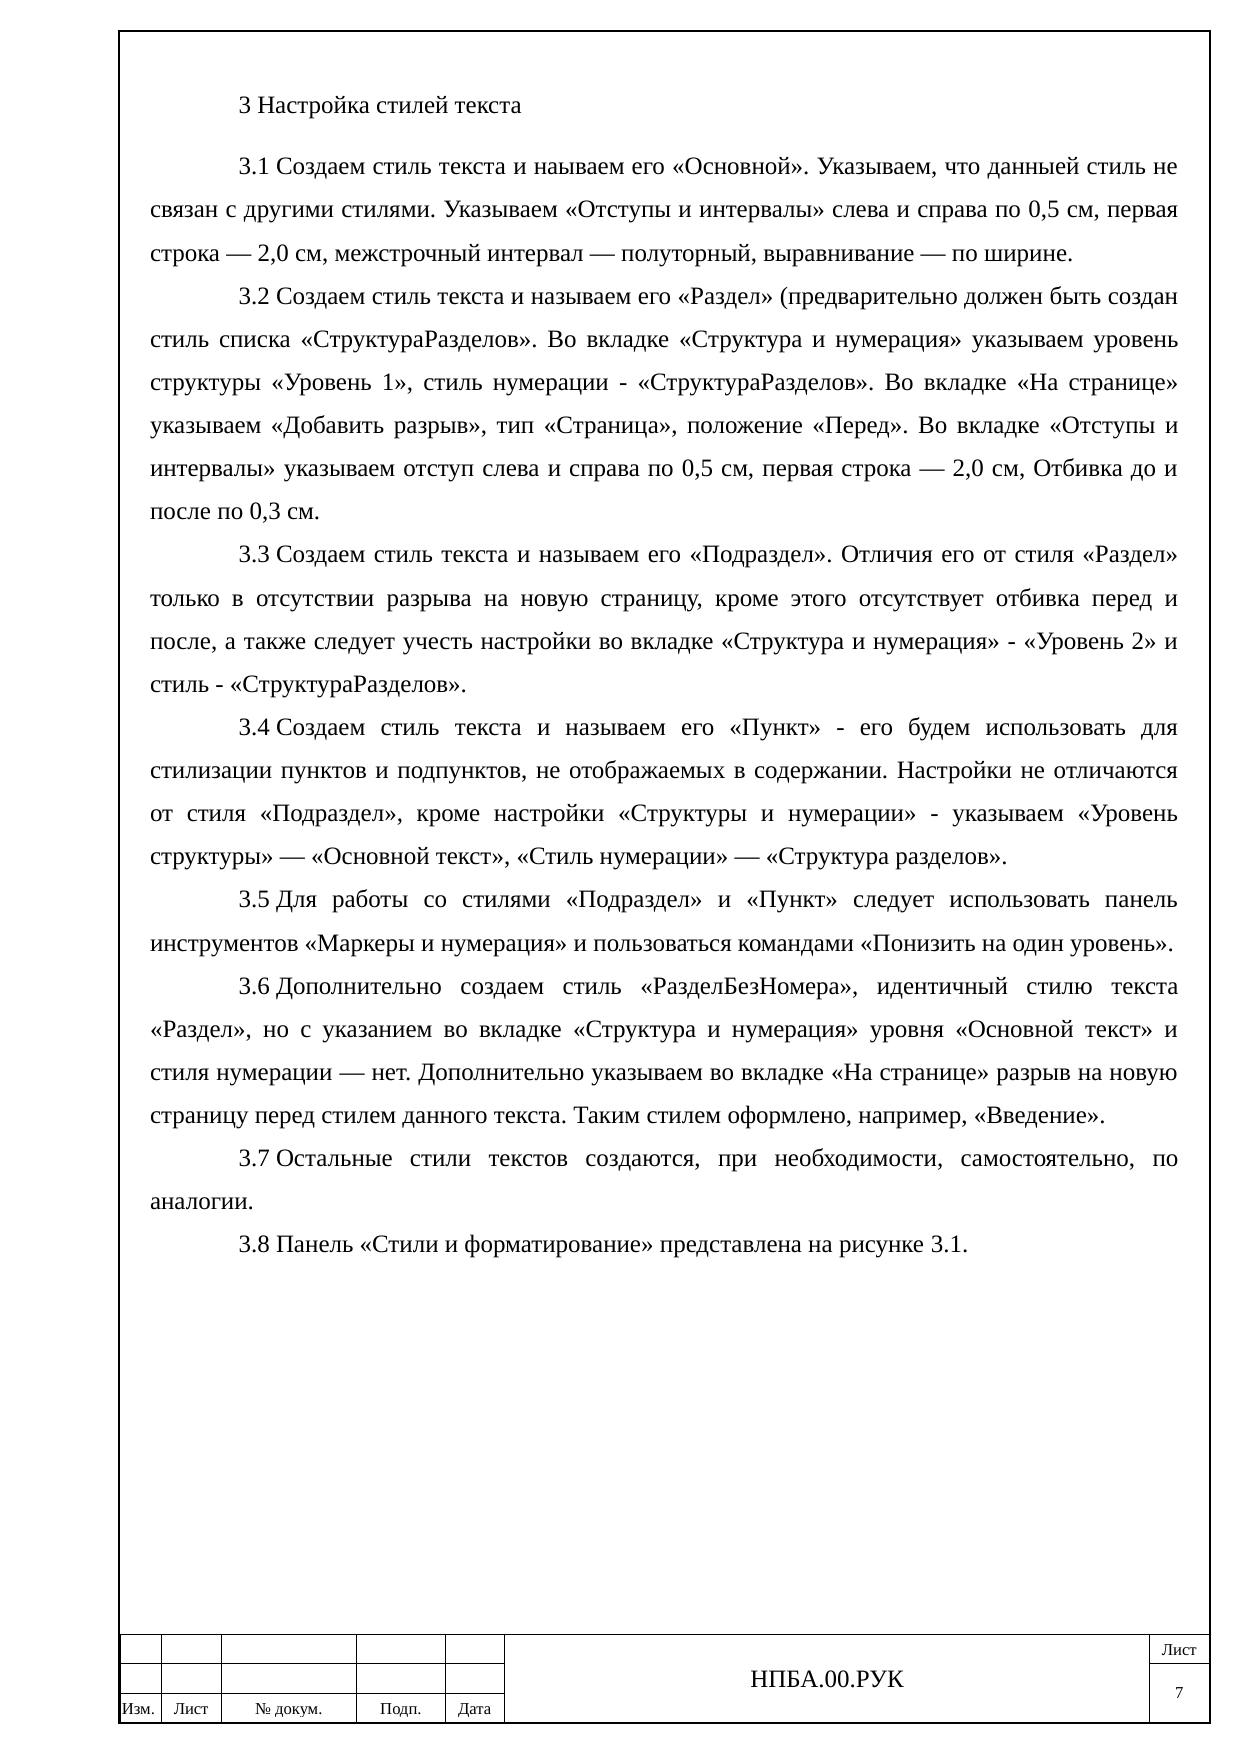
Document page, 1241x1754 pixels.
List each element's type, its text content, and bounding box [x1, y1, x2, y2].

list Дополнительно создаем стиль «РазделБезНомера», идентичный стилю текста «Раздел», но с указанием во вкладке «Структура и нумерация» уровня «Основной текст» и стиля нумерации — нет. Дополнительно указываем во вкладке «На странице» разрыв на новую страницу перед стилем данного текста. Таким стилем оформлено, например, «Введение». [150, 971, 1179, 1129]
list Создаем стиль текста и наываем его «Основной». Указываем, что данныей стиль не связан с другими стилями. Указываем «Отступы и интервалы» слева и справа по 0,5 см, первая строка — 2,0 см, межстрочный интервал — полуторный, выравнивание — по ширине. [150, 151, 1179, 266]
list Остальные стили текстов создаются, при необходимости, самостоятельно, по аналогии. [150, 1143, 1179, 1215]
list Создаем стиль текста и называем его «Подраздел». Отличия его от стиля «Раздел» только в отсутствии разрыва на новую страницу, кроме этого отсутствует отбивка перед и после, а также следует учесть настройки во вкладке «Структура и нумерация» - «Уровень 2» и стиль - «СтруктураРазделов». [150, 539, 1179, 698]
list Создаем стиль текста и называем его «Раздел» (предварительно должен быть создан стиль списка «СтруктураРазделов». Во вкладке «Структура и нумерация» указываем уровень структуры «Уровень 1», стиль нумерации - «СтруктураРазделов». Во вкладке «На странице» указываем «Добавить разрыв», тип «Страница», положение «Перед». Во вкладке «Отступы и интервалы» указываем отступ слева и справа по 0,5 см, первая строка — 2,0 см, Отбивка до и после по 0,3 см. [150, 281, 1179, 525]
list Создаем стиль текста и называем его «Пункт» - его будем использовать для стилизации пунктов и подпунктов, не отображаемых в содержании. Настройки не отличаются от стиля «Подраздел», кроме настройки «Структуры и нумерации» - указываем «Уровень структуры» — «Основной текст», «Стиль нумерации» — «Структура разделов». [150, 712, 1179, 870]
list Для работы со стилями «Подраздел» и «Пункт» следует использовать панель инструментов «Маркеры и нумерация» и пользоваться командами «Понизить на один уровень». [150, 884, 1179, 956]
subtitle Настройка стилей текста [150, 91, 1179, 119]
list Панель «Стили и форматирование» представлена на рисунке 3.1. [150, 1229, 1209, 1258]
